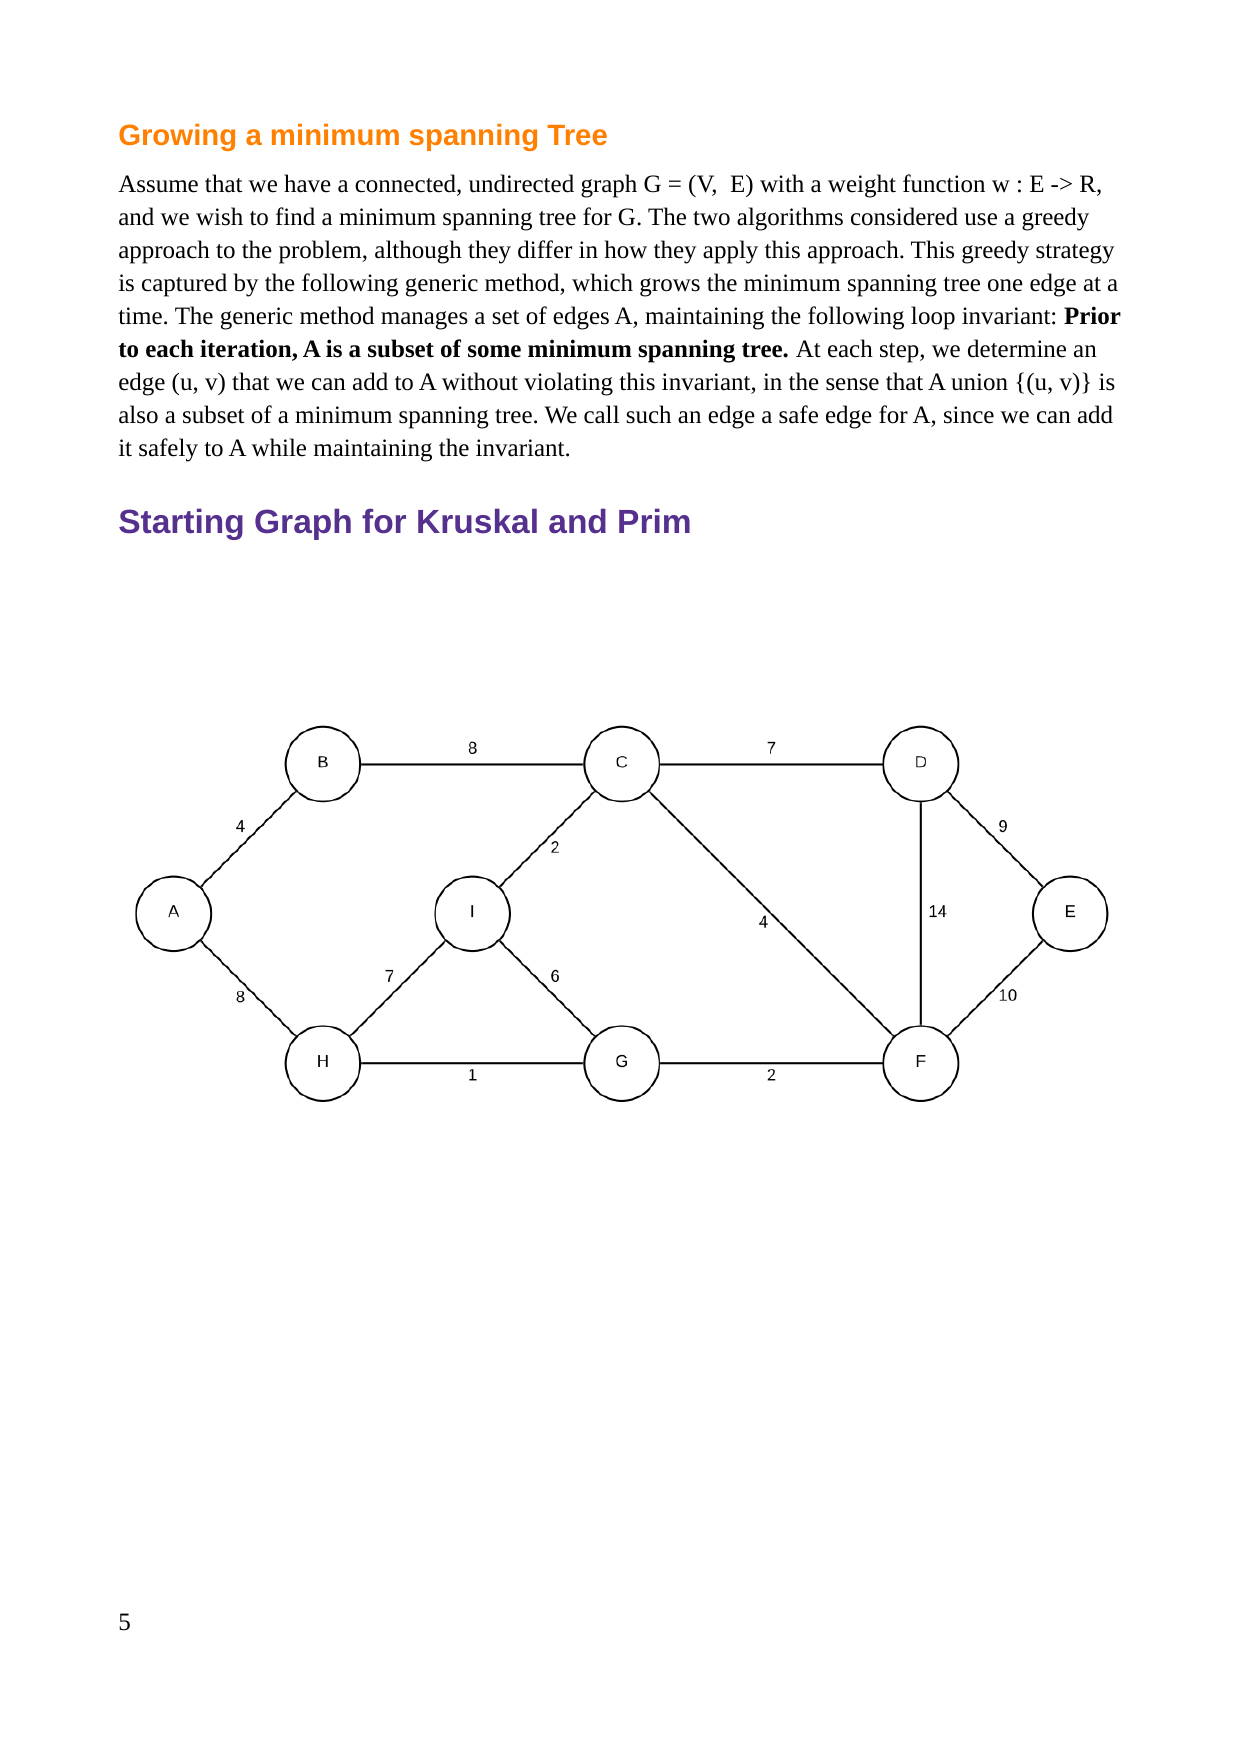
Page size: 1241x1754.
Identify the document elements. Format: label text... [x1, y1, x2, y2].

text Assume that we have a connected, undirected graph G = (V, E) with a weight function w : E -> R, and we wish to find a minimum spanning tree for G. The two algorithms considered use a greedy approach to the problem, although they differ in how they apply this approach. This greedy strategy is captured by the following generic method, which grows the minimum spanning tree one edge at a time. The generic method manages a set of edges A, maintaining the following loop invariant: Prior to each iteration, A is a subset of some minimum spanning tree. At each step, we determine an edge (u, v) that we can add to A without violating this invariant, in the sense that A union {(u, v)} is also a subset of a minimum spanning tree. We call such an edge a safe edge for A, since we can add it safely to A while maintaining the invariant. [118, 169, 1122, 462]
subtitle Starting Graph for Kruskal and Prim [118, 502, 1122, 541]
subtitle Growing a minimum spanning Tree [118, 118, 1122, 152]
picture [118, 558, 1123, 1269]
